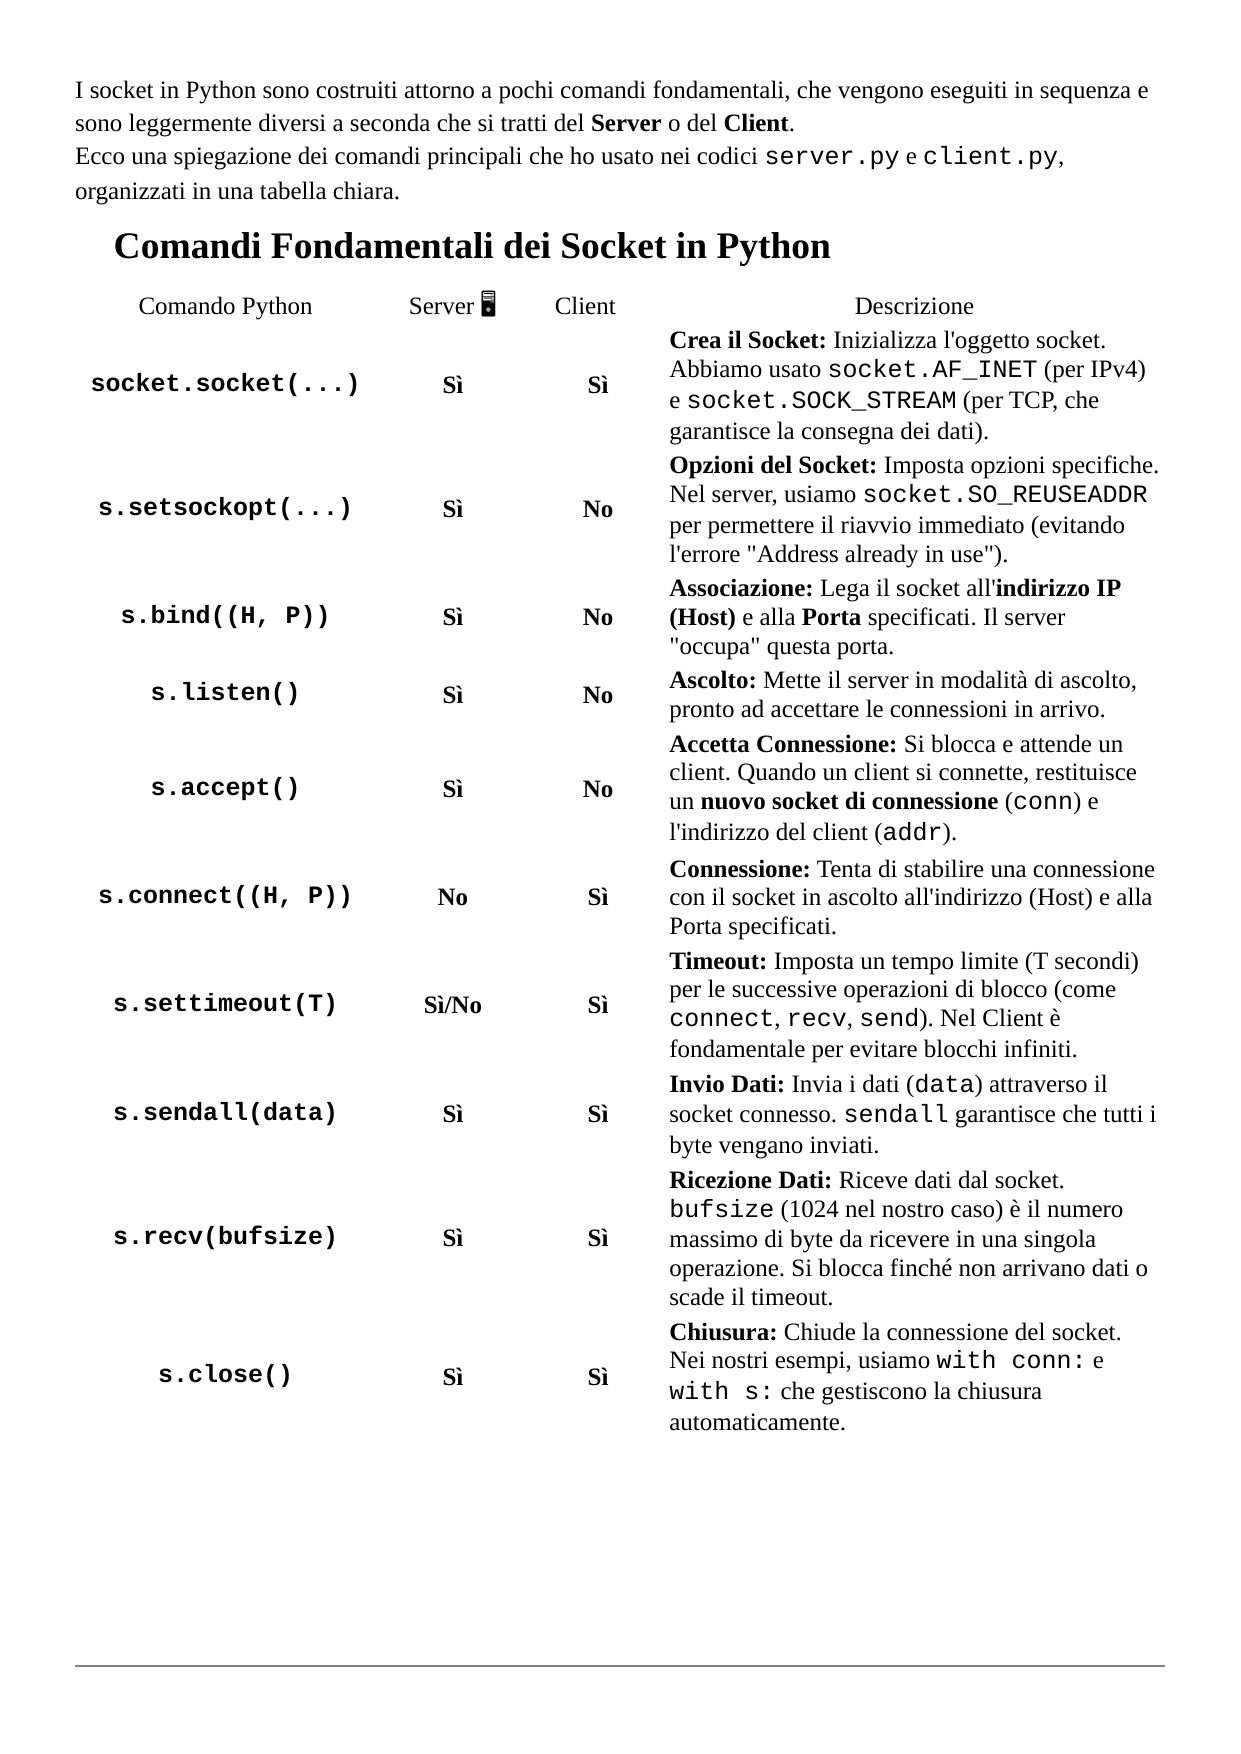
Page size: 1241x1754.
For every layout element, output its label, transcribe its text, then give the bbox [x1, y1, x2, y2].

table_cell Sì [376, 663, 529, 726]
table_cell Sì [530, 943, 666, 1066]
table_cell Sì [530, 1066, 666, 1162]
table_header Comando Python [75, 288, 376, 322]
table_cell No [530, 663, 666, 726]
table_cell Ascolto: Mette il server in modalità di ascolto, pronto ad accettare le connessioni in arrivo. [666, 663, 1162, 726]
table_cell Sì [376, 726, 529, 851]
table_cell Sì [530, 1314, 666, 1439]
table_cell Ricezione Dati: Riceve dati dal socket. bufsize (1024 nel nostro caso) è il numero massimo di byte da ricevere in una singola operazione. Si blocca finché non arrivano dati o scade il timeout. [666, 1162, 1162, 1314]
table_cell Sì [530, 1162, 666, 1314]
table_cell Sì [376, 1162, 529, 1314]
table_cell s.listen() [75, 663, 376, 726]
table_cell Sì [376, 323, 529, 447]
table_header Client 🐍 [530, 288, 666, 322]
subtitle 🔌 Comandi Fondamentali dei Socket in Python [75, 224, 1165, 267]
table_cell socket.socket(...) [75, 323, 376, 447]
table_header Server 🖥️ [376, 288, 529, 322]
table_cell s.setsockopt(...) [75, 448, 376, 570]
table_cell Sì [376, 1314, 529, 1439]
table_cell s.bind((H, P)) [75, 570, 376, 662]
table_cell Associazione: Lega il socket all'indirizzo IP (Host) e alla Porta specificati. Il server "occupa" questa porta. [666, 570, 1162, 662]
table_cell Opzioni del Socket: Imposta opzioni specifiche. Nel server, usiamo socket.SO_REUSEADDR per permettere il riavvio immediato (evitando l'errore "Address already in use"). [666, 448, 1162, 570]
table_cell Sì [376, 448, 529, 570]
table_cell s.settimeout(T) [75, 943, 376, 1066]
table_cell Accetta Connessione: Si blocca e attende un client. Quando un client si connette, restituisce un nuovo socket di connessione (conn) e l'indirizzo del client (addr). [666, 726, 1162, 851]
table_cell Chiusura: Chiude la connessione del socket. Nei nostri esempi, usiamo with conn: e with s: che gestiscono la chiusura automaticamente. [666, 1314, 1162, 1439]
table_cell s.accept() [75, 726, 376, 851]
table_cell Sì [376, 1066, 529, 1162]
table_cell No [530, 570, 666, 662]
table_cell Timeout: Imposta un tempo limite (T secondi) per le successive operazioni di blocco (come connect, recv, send). Nel Client è fondamentale per evitare blocchi infiniti. [666, 943, 1162, 1066]
table_cell s.recv(bufsize) [75, 1162, 376, 1314]
table_cell Sì/No [376, 943, 529, 1066]
table_cell No [530, 448, 666, 570]
text I socket in Python sono costruiti attorno a pochi comandi fondamentali, che vengono eseguiti in sequenza e sono leggermente diversi a seconda che si tratti del Server o del Client. Ecco una spiegazione dei comandi principali che ho usato nei codici server.py e client.py, organizzati in una tabella chiara. [75, 75, 1165, 205]
table_cell Sì [376, 570, 529, 662]
table_cell No [530, 726, 666, 851]
table_header Descrizione [666, 288, 1162, 322]
table_cell Sì [530, 323, 666, 447]
table_cell No [376, 851, 529, 943]
table_cell Sì [530, 851, 666, 943]
table_cell Crea il Socket: Inizializza l'oggetto socket. Abbiamo usato socket.AF_INET (per IPv4) e socket.SOCK_STREAM (per TCP, che garantisce la consegna dei dati). [666, 323, 1162, 447]
table_cell Connessione: Tenta di stabilire una connessione con il socket in ascolto all'indirizzo (Host) e alla Porta specificati. [666, 851, 1162, 943]
table_cell s.sendall(data) [75, 1066, 376, 1162]
table_cell Invio Dati: Invia i dati (data) attraverso il socket connesso. sendall garantisce che tutti i byte vengano inviati. [666, 1066, 1162, 1162]
table_cell s.close() [75, 1314, 376, 1439]
table_cell s.connect((H, P)) [75, 851, 376, 943]
